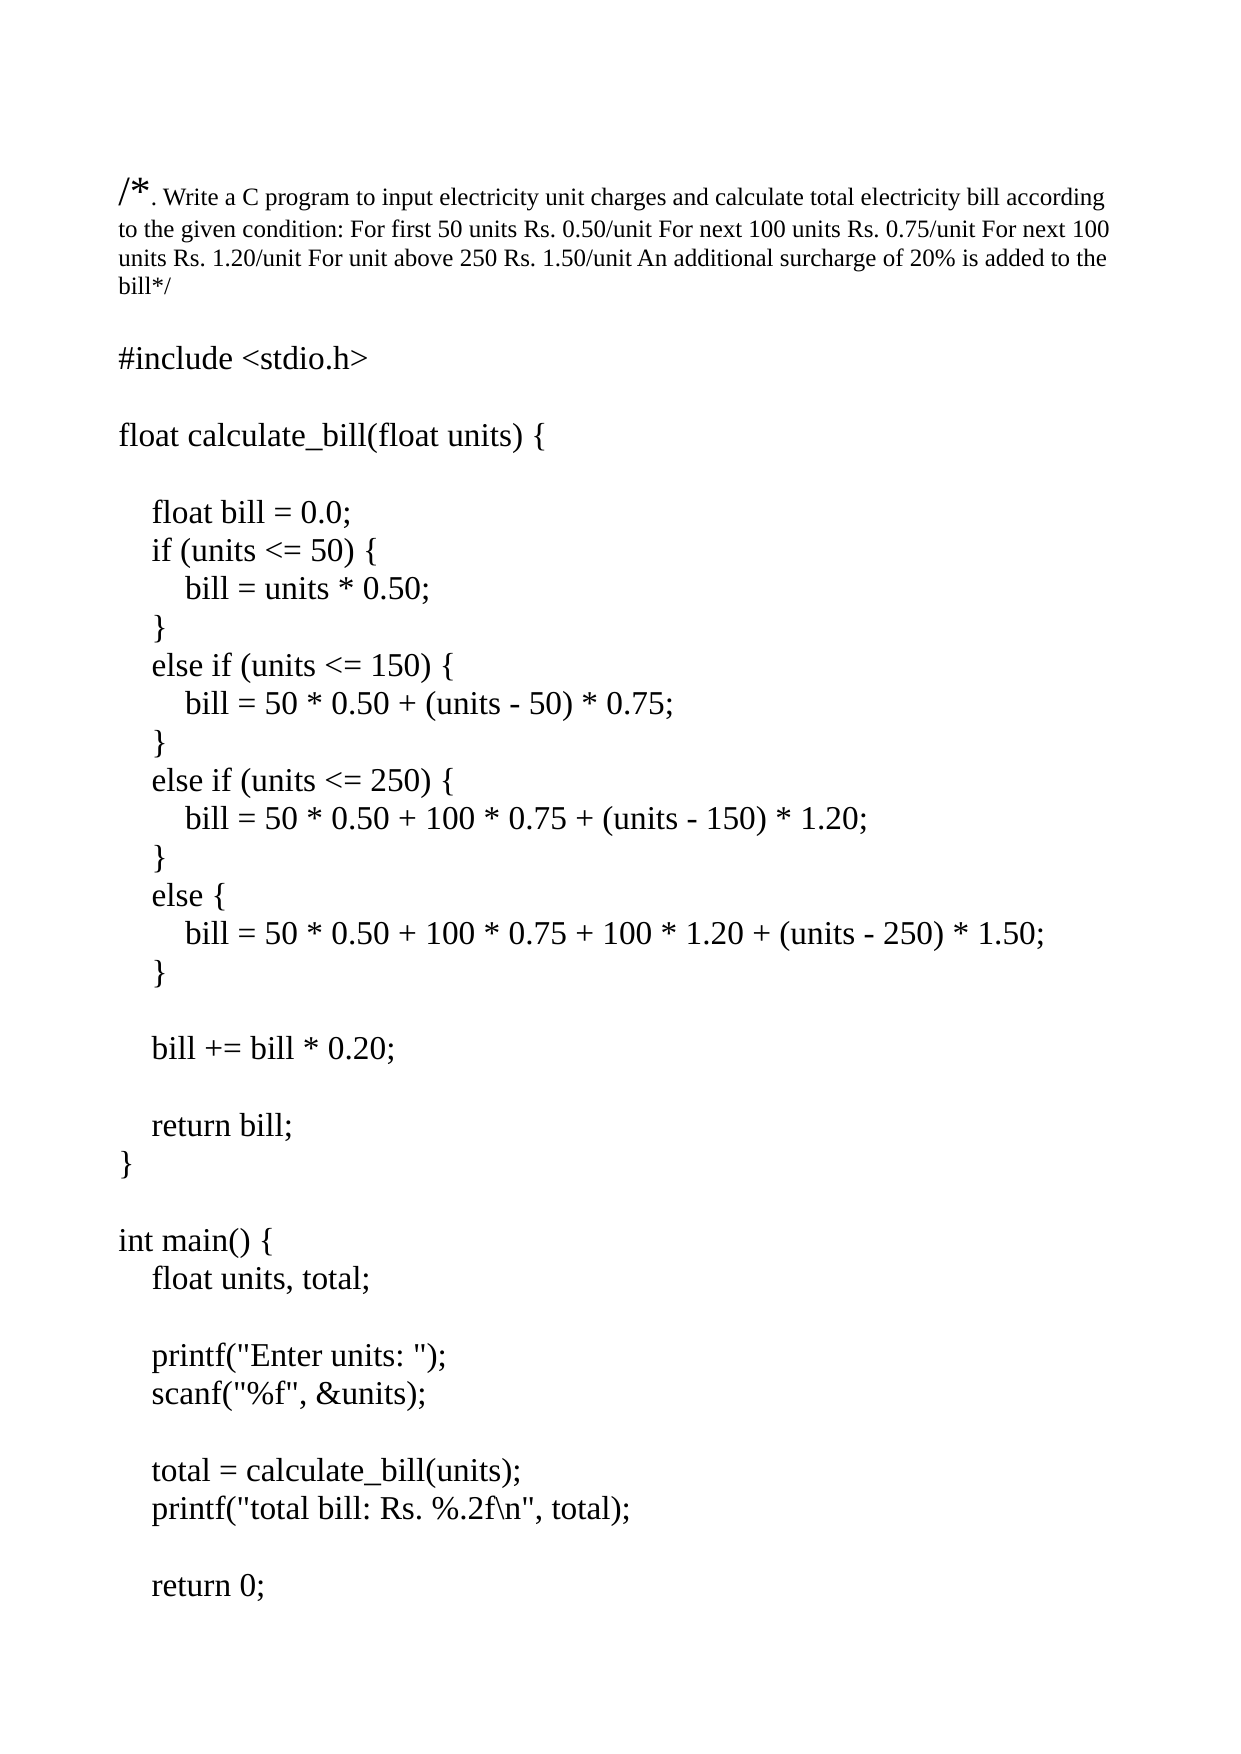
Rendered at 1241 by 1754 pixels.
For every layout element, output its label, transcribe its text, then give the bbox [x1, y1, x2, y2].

text } [118, 837, 1122, 875]
text if (units <= 50) { [118, 530, 1122, 568]
text int main() { [118, 1220, 1122, 1258]
text total = calculate_bill(units); [118, 1450, 1122, 1488]
text /*. Write a C program to input electricity unit charges and calculate total electricity bill according to the given condition: For first 50 units Rs. 0.50/unit For next 100 units Rs. 0.75/unit For next 100 units Rs. 1.20/unit For unit above 250 Rs. 1.50/unit An additional surcharge of 20% is added to the bill*/ [118, 166, 1122, 300]
text else { [118, 875, 1122, 913]
text } [118, 952, 1122, 990]
text bill = units * 0.50; [118, 568, 1122, 607]
text } [118, 607, 1122, 645]
text float units, total; [118, 1258, 1122, 1297]
text } [118, 1143, 1122, 1182]
text printf("total bill: Rs. %.2f\n", total); [118, 1488, 1122, 1527]
text else if (units <= 250) { [118, 760, 1122, 798]
text printf("Enter units: "); [118, 1335, 1122, 1373]
text return 0; [118, 1565, 1122, 1603]
text bill = 50 * 0.50 + (units - 50) * 0.75; [118, 683, 1122, 722]
text bill += bill * 0.20; [118, 1028, 1122, 1067]
text else if (units <= 150) { [118, 645, 1122, 683]
text float bill = 0.0; [118, 492, 1122, 530]
text return bill; [118, 1105, 1122, 1143]
text bill = 50 * 0.50 + 100 * 0.75 + (units - 150) * 1.20; [118, 798, 1122, 837]
text bill = 50 * 0.50 + 100 * 0.75 + 100 * 1.20 + (units - 250) * 1.50; [118, 913, 1122, 952]
text #include <stdio.h> [118, 338, 1122, 377]
text scanf("%f", &units); [118, 1373, 1122, 1412]
text } [118, 722, 1122, 760]
text float calculate_bill(float units) { [118, 415, 1122, 453]
